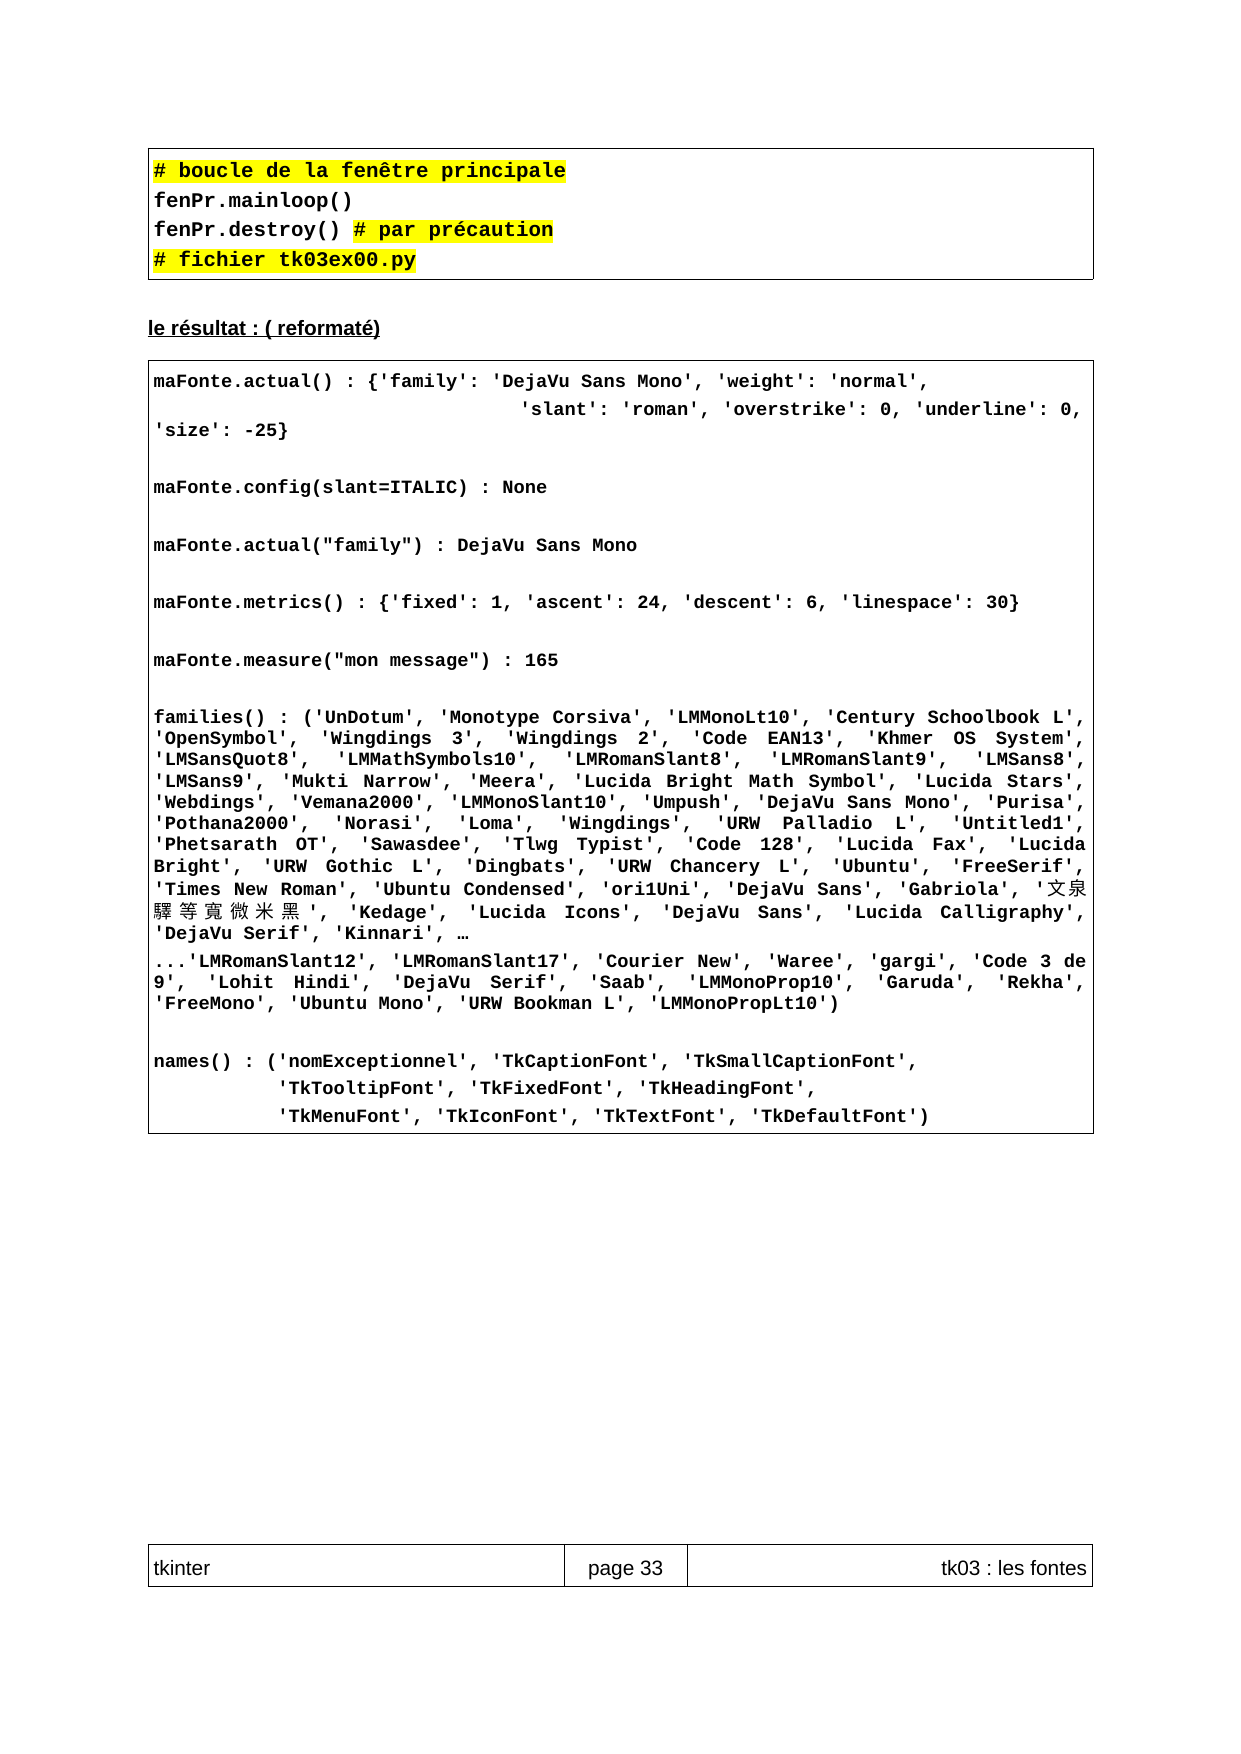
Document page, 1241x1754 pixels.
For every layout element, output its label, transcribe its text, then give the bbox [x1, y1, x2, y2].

text le résultat : ( reformaté) [148, 315, 1093, 339]
table_header maFonte.actual() : {'family': 'DejaVu Sans Mono', 'weight': 'normal', 'slant': 'roman', 'overstrike': 0, 'underline': 0, 'size': -25} maFonte.config(slant=ITALIC) : None maFonte.actual("family") : DejaVu Sans Mono maFonte.metrics() : {'fixed': 1, 'ascent': 24, 'descent': 6, 'linespace': 30} maFonte.measure("mon message") : 165 families() : ('UnDotum', 'Monotype Corsiva', 'LMMonoLt10', 'Century Schoolbook L', 'OpenSymbol', 'Wingdings 3', 'Wingdings 2', 'Code EAN13', 'Khmer OS System', 'LMSansQuot8', 'LMMathSymbols10', 'LMRomanSlant8', 'LMRomanSlant9', 'LMSans8', 'LMSans9', 'Mukti Narrow', 'Meera', 'Lucida Bright Math Symbol', 'Lucida Stars', 'Webdings', 'Vemana2000', 'LMMonoSlant10', 'Umpush', 'DejaVu Sans Mono', 'Purisa', 'Pothana2000', 'Norasi', 'Loma', 'Wingdings', 'URW Palladio L', 'Untitled1', 'Phetsarath OT', 'Sawasdee', 'Tlwg Typist', 'Code 128', 'Lucida Fax', 'Lucida Bright', 'URW Gothic L', 'Dingbats', 'URW Chancery L', 'Ubuntu', 'FreeSerif', 'Times New Roman', 'Ubuntu Condensed', 'ori1Uni', 'DejaVu Sans', 'Gabriola', '文泉驛等寬微米黑', 'Kedage', 'Lucida Icons', 'DejaVu Sans', 'Lucida Calligraphy', 'DejaVu Serif', 'Kinnari', … ...'LMRomanSlant12', 'LMRomanSlant17', 'Courier New', 'Waree', 'gargi', 'Code 3 de 9', 'Lohit Hindi', 'DejaVu Serif', 'Saab', 'LMMonoProp10', 'Garuda', 'Rekha', 'FreeMono', 'Ubuntu Mono', 'URW Bookman L', 'LMMonoPropLt10') names() : ('nomExceptionnel', 'TkCaptionFont', 'TkSmallCaptionFont', 'TkTooltipFont', 'TkFixedFont', 'TkHeadingFont', 'TkMenuFont', 'TkIconFont', 'TkTextFont', 'TkDefaultFont') [149, 361, 1093, 1133]
table_header # boucle de la fenêtre principale fenPr.mainloop() fenPr.destroy() # par précaution # fichier tk03ex00.py [149, 149, 1093, 279]
